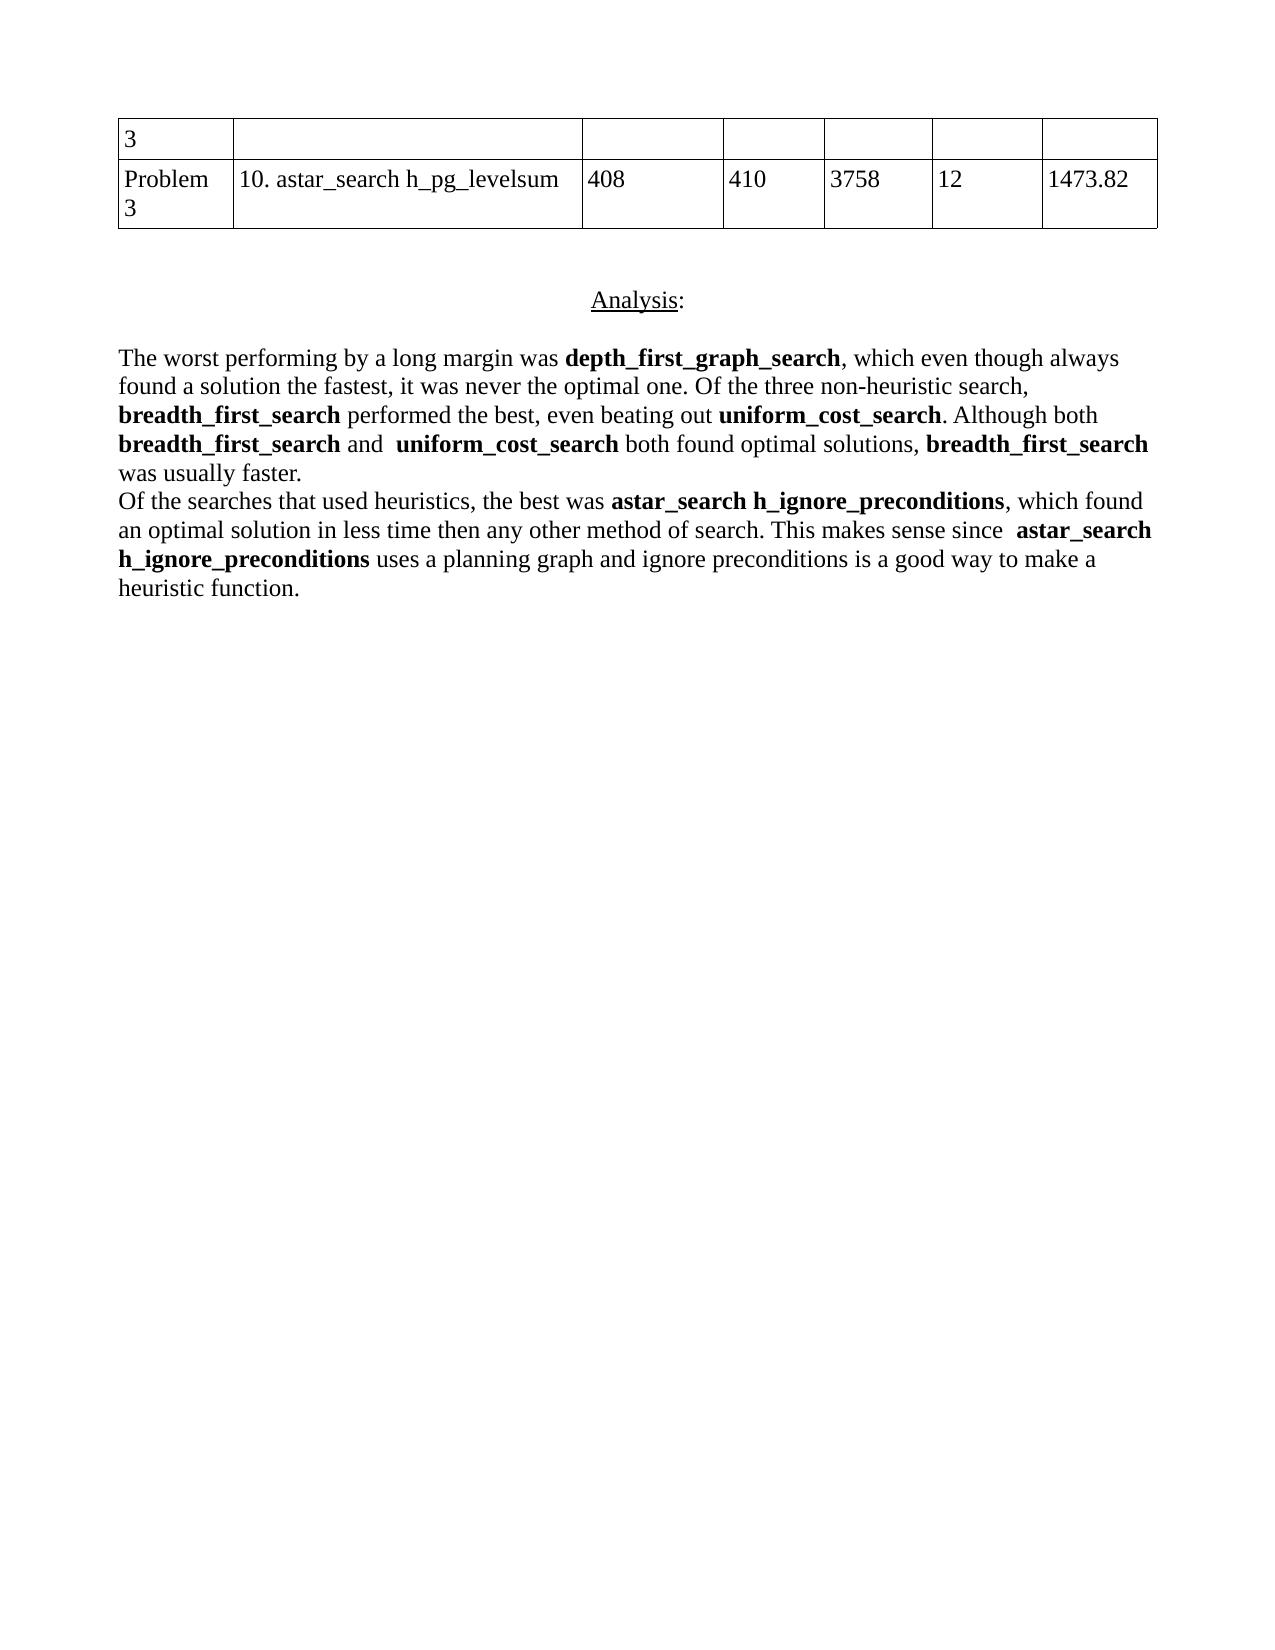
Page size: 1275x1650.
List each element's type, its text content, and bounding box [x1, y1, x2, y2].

text Analysis: [118, 285, 1157, 314]
table_cell [933, 119, 1042, 158]
table_cell 408 [583, 160, 723, 227]
table_cell 10. astar_search h_pg_levelsum [234, 160, 582, 227]
table_cell 12 [933, 160, 1042, 227]
table_cell [724, 119, 824, 158]
table_cell Problem 3 [119, 160, 233, 227]
table_cell 410 [724, 160, 824, 227]
table_cell 3758 [825, 160, 932, 227]
table_cell 1473.82 [1043, 160, 1157, 227]
table_cell [825, 119, 932, 158]
table_cell [234, 119, 582, 158]
table_cell [583, 119, 723, 158]
text The worst performing by a long margin was depth_first_graph_search, which even though always found a solution the fastest, it was never the optimal one. Of the three non-heuristic search, breadth_first_search performed the best, even beating out uniform_cost_search. Although both breadth_first_search and uniform_cost_search both found optimal solutions, breadth_first_search was usually faster. [118, 343, 1157, 486]
table_cell [1043, 119, 1157, 158]
text Of the searches that used heuristics, the best was astar_search h_ignore_preconditions, which found an optimal solution in less time then any other method of search. This makes sense since astar_search h_ignore_preconditions uses a planning graph and ignore preconditions is a good way to make a heuristic function. [118, 486, 1157, 601]
table_cell 3 [119, 119, 233, 158]
